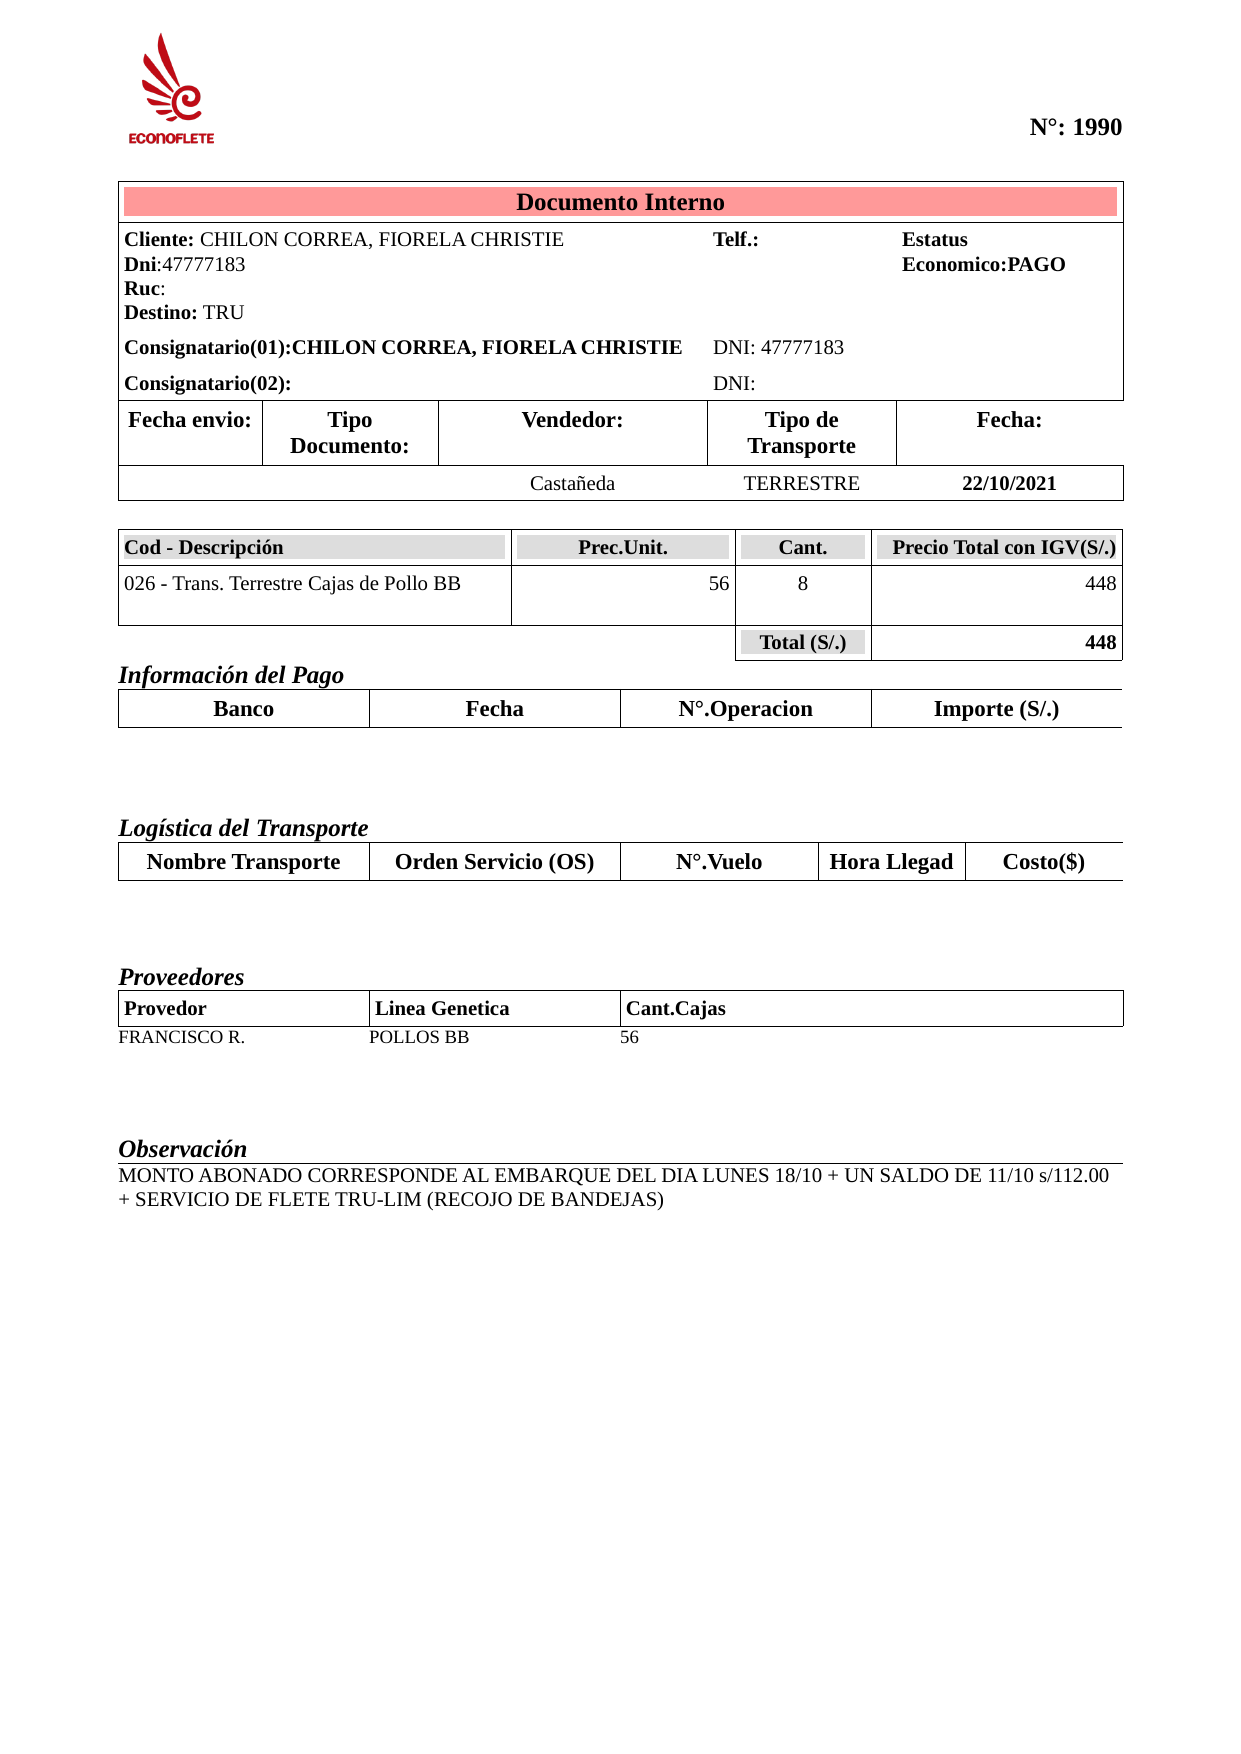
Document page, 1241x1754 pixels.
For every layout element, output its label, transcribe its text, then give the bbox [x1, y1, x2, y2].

table_cell [369, 785, 620, 813]
table_cell Estatus Economico:PAGO [896, 223, 1123, 329]
table_cell TERRESTRE [707, 466, 896, 500]
table_cell 56 [620, 1027, 1123, 1048]
table_cell [118, 881, 369, 904]
table_cell 026 - Trans. Terrestre Cajas de Pollo BB [119, 566, 511, 624]
table_cell Telf.: [707, 223, 896, 329]
table_cell [369, 728, 620, 756]
table_cell [262, 466, 438, 500]
table_cell [620, 1112, 1123, 1134]
table_cell [871, 785, 1122, 813]
table_cell [818, 881, 965, 904]
table_cell [369, 881, 620, 904]
table_header Nombre Transporte [119, 843, 369, 880]
table_header Hora Llegad [819, 843, 965, 880]
table_header Provedor [119, 991, 369, 1026]
table_header Banco [119, 690, 369, 727]
table_cell [118, 1069, 369, 1091]
table_cell [871, 728, 1122, 756]
table_cell Tipo de Transporte [708, 401, 896, 465]
table_cell [118, 1091, 369, 1112]
table_cell 56 [512, 566, 735, 624]
table_header Cant. [736, 530, 871, 565]
table_cell [118, 1048, 369, 1069]
text Proveedores [118, 962, 1122, 990]
table_cell Consignatario(01):CHILON CORREA, FIORELA CHRISTIE [119, 329, 707, 365]
table_cell [369, 1069, 620, 1091]
table_header Prec.Unit. [512, 530, 735, 565]
text Logística del Transporte [118, 813, 1122, 842]
picture [118, 32, 225, 144]
table_header N°.Operacion [621, 690, 871, 727]
table_header Linea Genetica [370, 991, 620, 1026]
table_cell 448 [872, 626, 1122, 660]
table_cell [818, 933, 965, 962]
table_cell DNI: 47777183 [707, 329, 1123, 365]
table_cell [620, 904, 818, 933]
table_cell [620, 1048, 1123, 1069]
table_cell [118, 626, 511, 660]
table_header Orden Servicio (OS) [370, 843, 620, 880]
table_cell [118, 933, 369, 962]
table_cell [871, 756, 1122, 784]
table_cell Fecha envio: [119, 401, 262, 465]
table_cell [369, 756, 620, 784]
table_cell [965, 904, 1123, 933]
table_cell [118, 785, 369, 813]
text Información del Pago [118, 660, 1122, 689]
table_cell POLLOS BB [369, 1027, 620, 1048]
table_cell Consignatario(02): [119, 365, 707, 400]
table_header Documento Interno [119, 182, 1123, 222]
table_header Cod - Descripción [119, 530, 511, 565]
table_cell [118, 756, 369, 784]
table_cell [620, 1069, 1123, 1091]
table_header Costo($) [966, 843, 1123, 880]
table_cell [369, 904, 620, 933]
table_cell [118, 1112, 369, 1134]
table_cell [620, 1091, 1123, 1112]
table_header Importe (S/.) [872, 690, 1122, 727]
table_cell Tipo Documento: [263, 401, 438, 465]
table_cell [369, 1091, 620, 1112]
table_cell [620, 933, 818, 962]
table_cell DNI: [707, 365, 1123, 400]
table_cell Castañeda [438, 466, 707, 500]
table_header MONTO ABONADO CORRESPONDE AL EMBARQUE DEL DIA LUNES 18/10 + UN SALDO DE 11/10 s/112.00 + SERVICIO DE FLETE TRU-LIM (RECOJO DE BANDEJAS) [118, 1164, 1123, 1211]
table_cell [118, 728, 369, 756]
table_cell [818, 904, 965, 933]
table_cell [620, 756, 871, 784]
table_cell [965, 933, 1123, 962]
table_cell 448 [872, 566, 1122, 624]
table_cell 8 [736, 566, 871, 624]
table_header Precio Total con IGV(S/.) [872, 530, 1122, 565]
table_cell [369, 1048, 620, 1069]
table_cell [118, 904, 369, 933]
text Observación [118, 1134, 1122, 1163]
table_cell FRANCISCO R. [118, 1027, 369, 1048]
table_cell [620, 881, 818, 904]
table_cell Vendedor: [439, 401, 707, 465]
table_cell [369, 1112, 620, 1134]
table_cell Cliente: CHILON CORREA, FIORELA CHRISTIE Dni:47777183 Ruc: Destino: TRU [119, 223, 707, 329]
table_cell [369, 933, 620, 962]
table_cell [511, 626, 735, 660]
table_cell [620, 785, 871, 813]
table_header Fecha [370, 690, 620, 727]
table_header N°.Vuelo [621, 843, 818, 880]
table_cell [119, 466, 262, 500]
table_cell [965, 881, 1123, 904]
table_header Cant.Cajas [621, 991, 1123, 1026]
table_cell Total (S/.) [736, 626, 871, 660]
table_cell Fecha: [897, 401, 1123, 465]
table_cell [620, 728, 871, 756]
table_cell 22/10/2021 [896, 466, 1123, 500]
